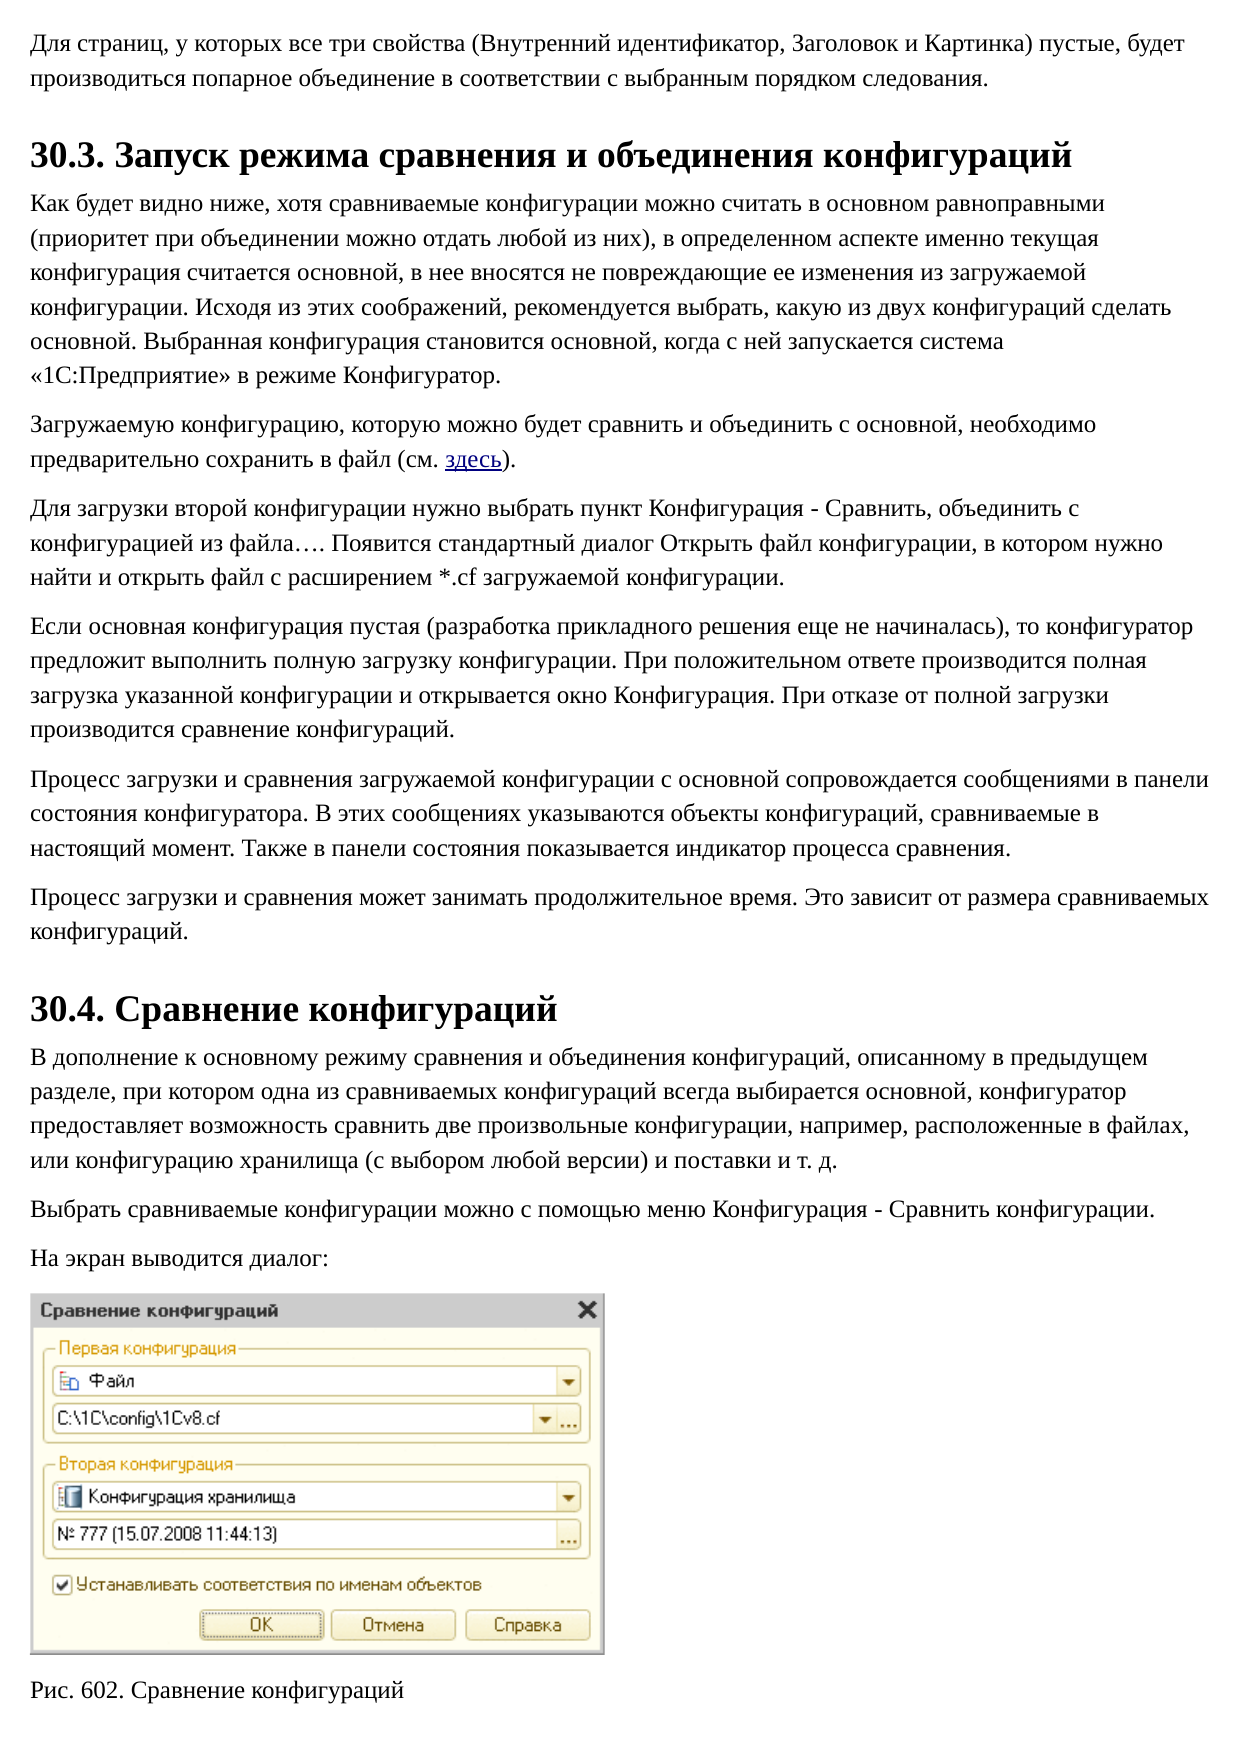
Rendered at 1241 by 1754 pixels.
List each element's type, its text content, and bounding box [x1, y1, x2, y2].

text Процесс загрузки и сравнения загружаемой конфигурации с основной сопровождается сообщениями в панели состояния конфигуратора. В этих сообщениях указываются объекты конфигураций, сравниваемые в настоящий момент. Также в панели состояния показывается индикатор процесса сравнения. [30, 764, 1211, 861]
text Выбрать сравниваемые конфигурации можно с помощью меню Конфигурация ‑ Сравнить конфигурации. [30, 1194, 1211, 1223]
text Для страниц, у которых все три свойства (Внутренний идентификатор, Заголовок и Картинка) пустые, будет производиться попарное объединение в соответствии с выбранным порядком следования. [30, 28, 1211, 91]
text Если основная конфигурация пустая (разработка прикладного решения еще не начиналась), то конфигуратор предложит выполнить полную загрузку конфигурации. При положительном ответе производится полная загрузка указанной конфигурации и открывается окно Конфигурация. При отказе от полной загрузки производится сравнение конфигураций. [30, 611, 1211, 743]
text На экран выводится диалог: [30, 1243, 1211, 1272]
text Для загрузки второй конфигурации нужно выбрать пункт Конфигурация ‑ Сравнить, объединить с конфигурацией из файла…. Появится стандартный диалог Открыть файл конфигурации, в котором нужно найти и открыть файл с расширением *.cf загружаемой конфигурации. [30, 493, 1211, 591]
text Процесс загрузки и сравнения может занимать продолжительное время. Это зависит от размера сравниваемых конфигураций. [30, 882, 1211, 945]
subtitle 30.4. Сравнение конфигураций [30, 986, 1211, 1029]
text В дополнение к основному режиму сравнения и объединения конфигураций, описанному в предыдущем разделе, при котором одна из сравниваемых конфигураций всегда выбирается основной, конфигуратор предоставляет возможность сравнить две произвольные конфигурации, например, расположенные в файлах, или конфигурацию хранилища (с выбором любой версии) и поставки и т. д. [30, 1042, 1211, 1174]
text Загружаемую конфигурацию, которую можно будет сравнить и объединить с основной, необходимо предварительно сохранить в файл (см. здесь). [30, 409, 1211, 473]
picture [29, 1292, 605, 1655]
subtitle 30.3. Запуск режима сравнения и объединения конфигураций [30, 132, 1211, 176]
text Рис. 602. Сравнение конфигураций [30, 1675, 1211, 1704]
text Как будет видно ниже, хотя сравниваемые конфигурации можно считать в основном равноправными (приоритет при объединении можно отдать любой из них), в определенном аспекте именно текущая конфигурация считается основной, в нее вносятся не повреждающие ее изменения из загружаемой конфигурации. Исходя из этих соображений, рекомендуется выбрать, какую из двух конфигураций сделать основной. Выбранная конфигурация становится основной, когда с ней запускается система «1С:Предприятие» в режиме Конфигуратор. [30, 188, 1211, 389]
